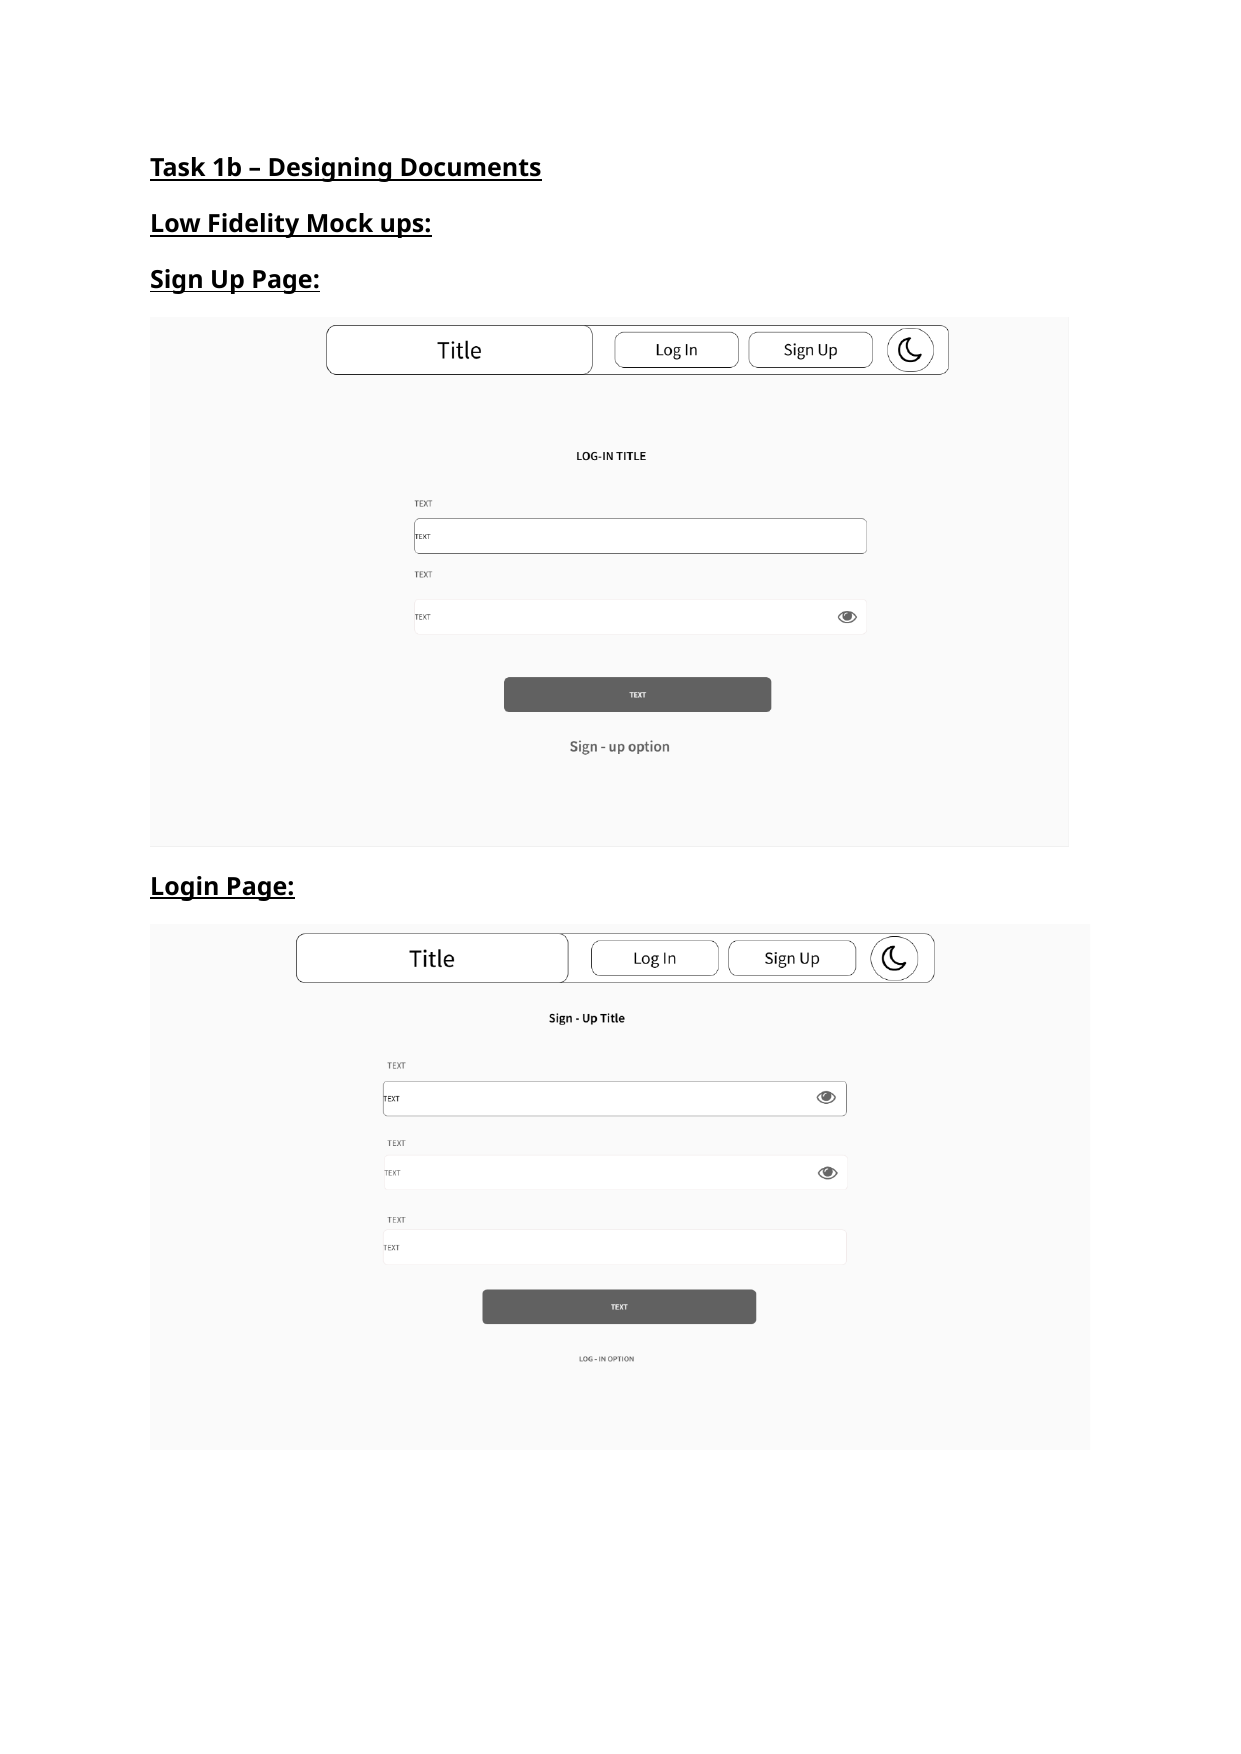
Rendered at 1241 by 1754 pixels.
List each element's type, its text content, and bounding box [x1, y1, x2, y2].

text Login Page: [150, 868, 1090, 902]
text Sign Up Page: [150, 262, 1090, 296]
text Task 1b – Designing Documents [150, 150, 1090, 184]
text Low Fidelity Mock ups: [150, 206, 1090, 240]
